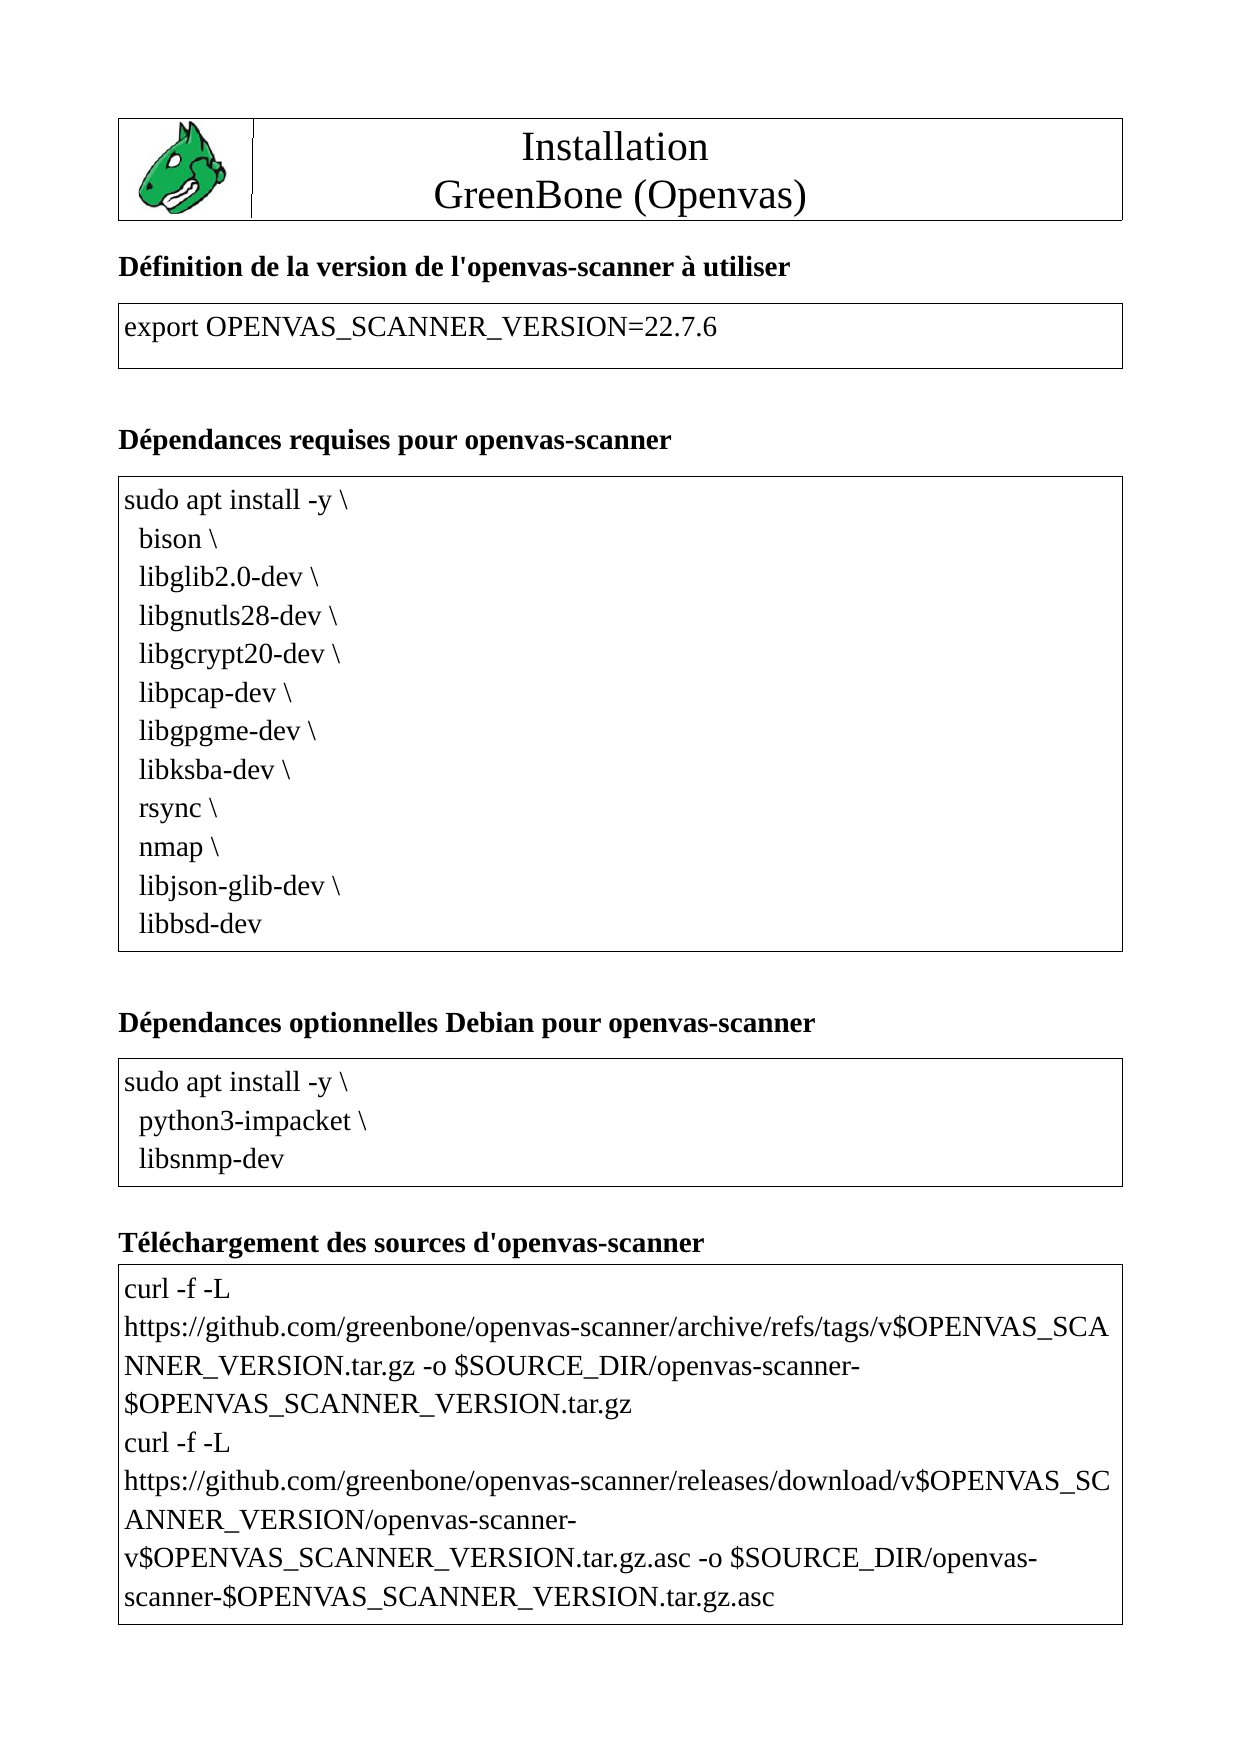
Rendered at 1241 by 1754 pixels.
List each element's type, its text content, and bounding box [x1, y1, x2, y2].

table_header export OPENVAS_SCANNER_VERSION=22.7.6 [119, 304, 1122, 368]
table_header sudo apt install -y \ bison \ libglib2.0-dev \ libgnutls28-dev \ libgcrypt20-dev \ libpcap-dev \ libgpgme-dev \ libksba-dev \ rsync \ nmap \ libjson-glib-dev \ libbsd-dev [119, 477, 1122, 951]
text Dépendances requises pour openvas-scanner [118, 422, 1122, 456]
table_header sudo apt install -y \ python3-impacket \ libsnmp-dev [119, 1059, 1122, 1186]
text Dépendances optionnelles Debian pour openvas-scanner [118, 1005, 1122, 1038]
picture [138, 121, 237, 214]
text Définition de la version de l'openvas-scanner à utiliser [118, 249, 1122, 283]
text Téléchargement des sources d'openvas-scanner [118, 1226, 1122, 1259]
table_header curl -f -L https://github.com/greenbone/openvas-scanner/archive/refs/tags/v$OPENVAS_SCANNER_VERSION.tar.gz -o $SOURCE_DIR/openvas-scanner-$OPENVAS_SCANNER_VERSION.tar.gz curl -f -L https://github.com/greenbone/openvas-scanner/releases/download/v$OPENVAS_SCANNER_VERSION/openvas-scanner-v$OPENVAS_SCANNER_VERSION.tar.gz.asc -o $SOURCE_DIR/openvas-scanner-$OPENVAS_SCANNER_VERSION.tar.gz.asc [119, 1265, 1122, 1623]
